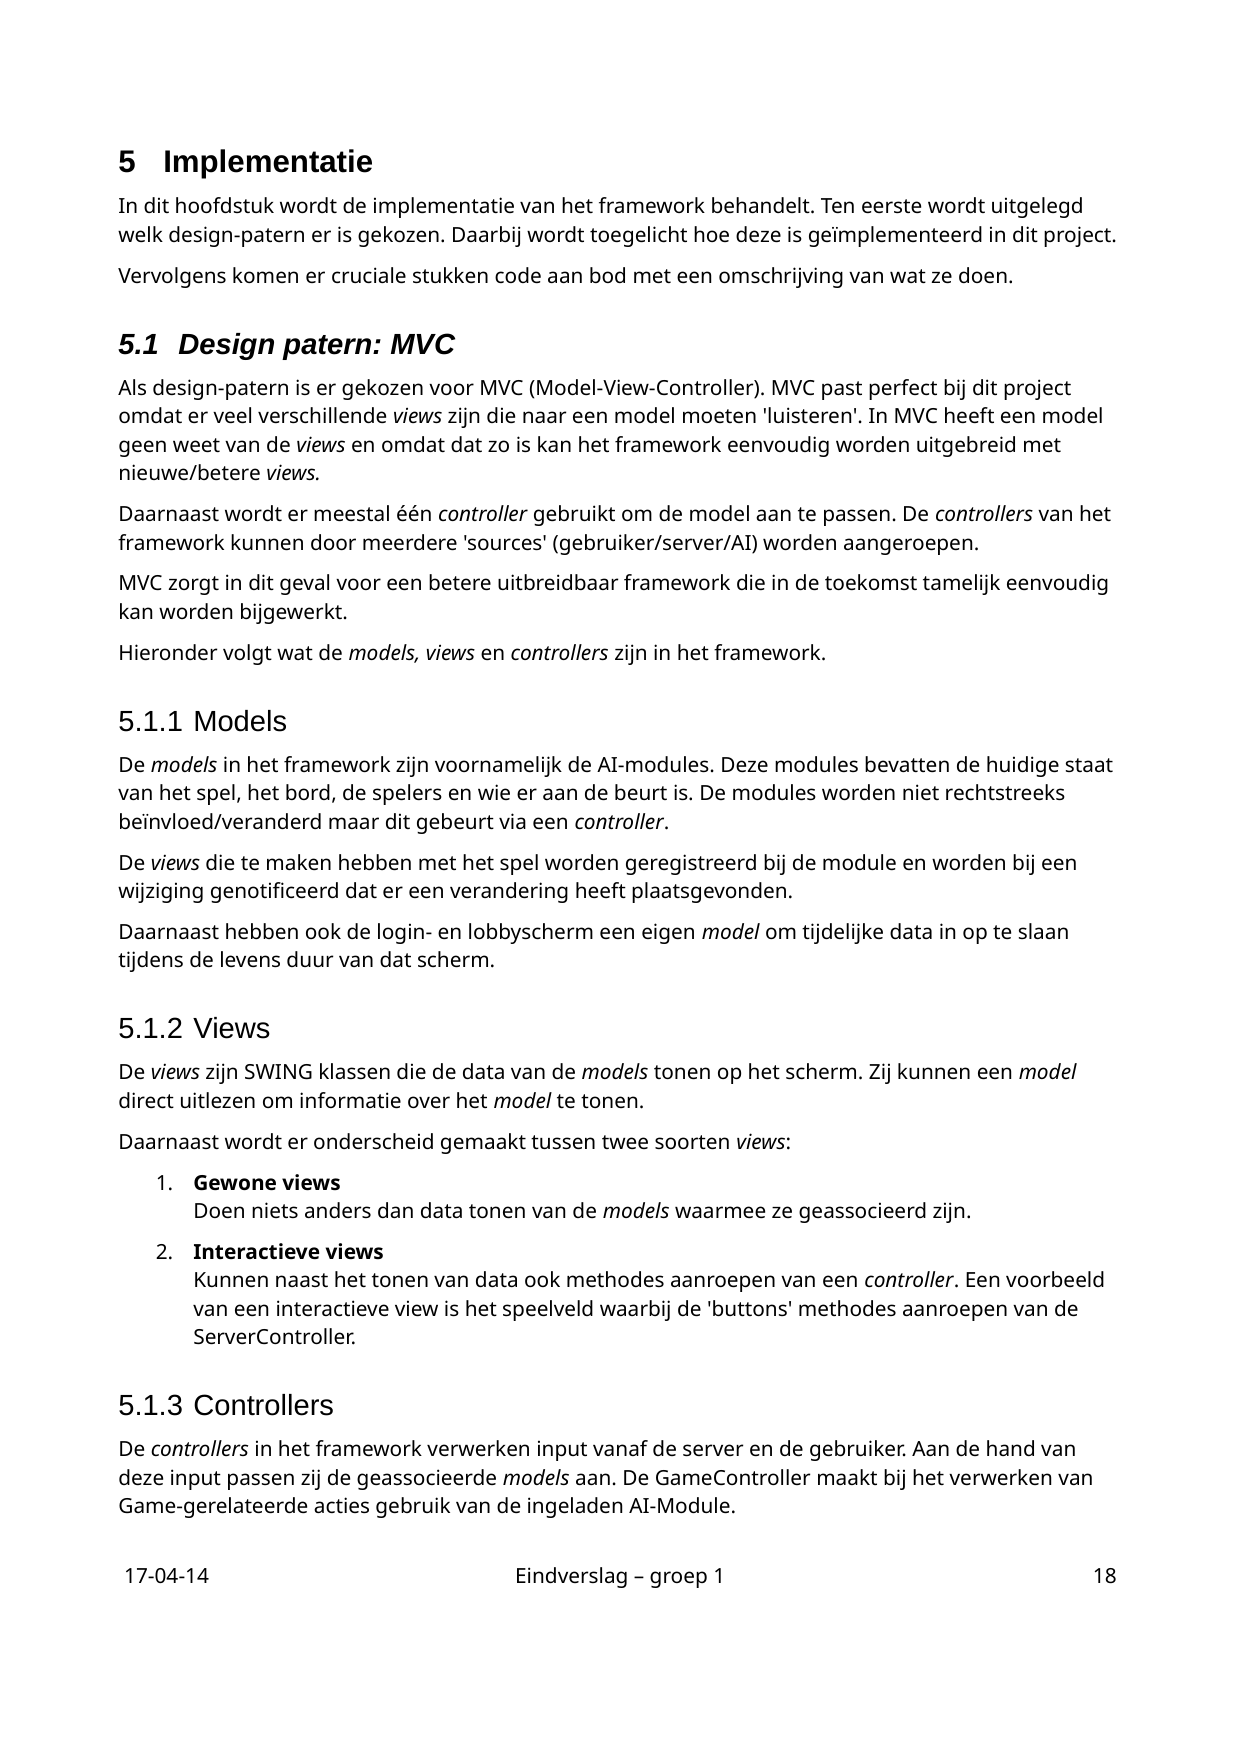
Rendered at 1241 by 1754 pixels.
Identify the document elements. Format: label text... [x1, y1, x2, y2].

text De models in het framework zijn voornamelijk de AI-modules. Deze modules bevatten de huidige staat van het spel, het bord, de spelers en wie er aan de beurt is. De modules worden niet rechtstreeks beïnvloed/veranderd maar dit gebeurt via een controller. [118, 750, 1122, 835]
list Gewone views Doen niets anders dan data tonen van de models waarmee ze geassocieerd zijn. [156, 1168, 1122, 1225]
text In dit hoofdstuk wordt de implementatie van het framework behandelt. Ten eerste wordt uitgelegd welk design-patern er is gekozen. Daarbij wordt toegelicht hoe deze is geïmplementeerd in dit project. [118, 192, 1122, 248]
text De views zijn SWING klassen die de data van de models tonen op het scherm. Zij kunnen een model direct uitlezen om informatie over het model te tonen. [118, 1057, 1122, 1114]
subtitle Design patern: MVC [118, 327, 1122, 360]
list Interactieve views Kunnen naast het tonen van data ook methodes aanroepen van een controller. Een voorbeeld van een interactieve view is het speelveld waarbij de 'buttons' methodes aanroepen van de ServerController. [156, 1237, 1122, 1351]
text Daarnaast wordt er onderscheid gemaakt tussen twee soorten views: [118, 1127, 1122, 1155]
subtitle Implementatie [118, 143, 1122, 179]
text Daarnaast wordt er meestal één controller gebruikt om de model aan te passen. De controllers van het framework kunnen door meerdere 'sources' (gebruiker/server/AI) worden aangeroepen. [118, 499, 1122, 556]
text Als design-patern is er gekozen voor MVC (Model-View-Controller). MVC past perfect bij dit project omdat er veel verschillende views zijn die naar een model moeten 'luisteren'. In MVC heeft een model geen weet van de views en omdat dat zo is kan het framework eenvoudig worden uitgebreid met nieuwe/betere views. [118, 373, 1122, 487]
subtitle Models [118, 704, 1122, 737]
subtitle Controllers [118, 1388, 1122, 1422]
text Hieronder volgt wat de models, views en controllers zijn in het framework. [118, 638, 1122, 666]
text MVC zorgt in dit geval voor een betere uitbreidbaar framework die in de toekomst tamelijk eenvoudig kan worden bijgewerkt. [118, 568, 1122, 625]
subtitle Views [118, 1011, 1122, 1045]
text Vervolgens komen er cruciale stukken code aan bod met een omschrijving van wat ze doen. [118, 261, 1122, 289]
text De views die te maken hebben met het spel worden geregistreerd bij de module en worden bij een wijziging genotificeerd dat er een verandering heeft plaatsgevonden. [118, 848, 1122, 904]
text De controllers in het framework verwerken input vanaf de server en de gebruiker. Aan de hand van deze input passen zij de geassocieerde models aan. De GameController maakt bij het verwerken van Game-gerelateerde acties gebruik van de ingeladen AI-Module. [118, 1434, 1122, 1520]
text Daarnaast hebben ook de login- en lobbyscherm een eigen model om tijdelijke data in op te slaan tijdens de levens duur van dat scherm. [118, 917, 1122, 974]
